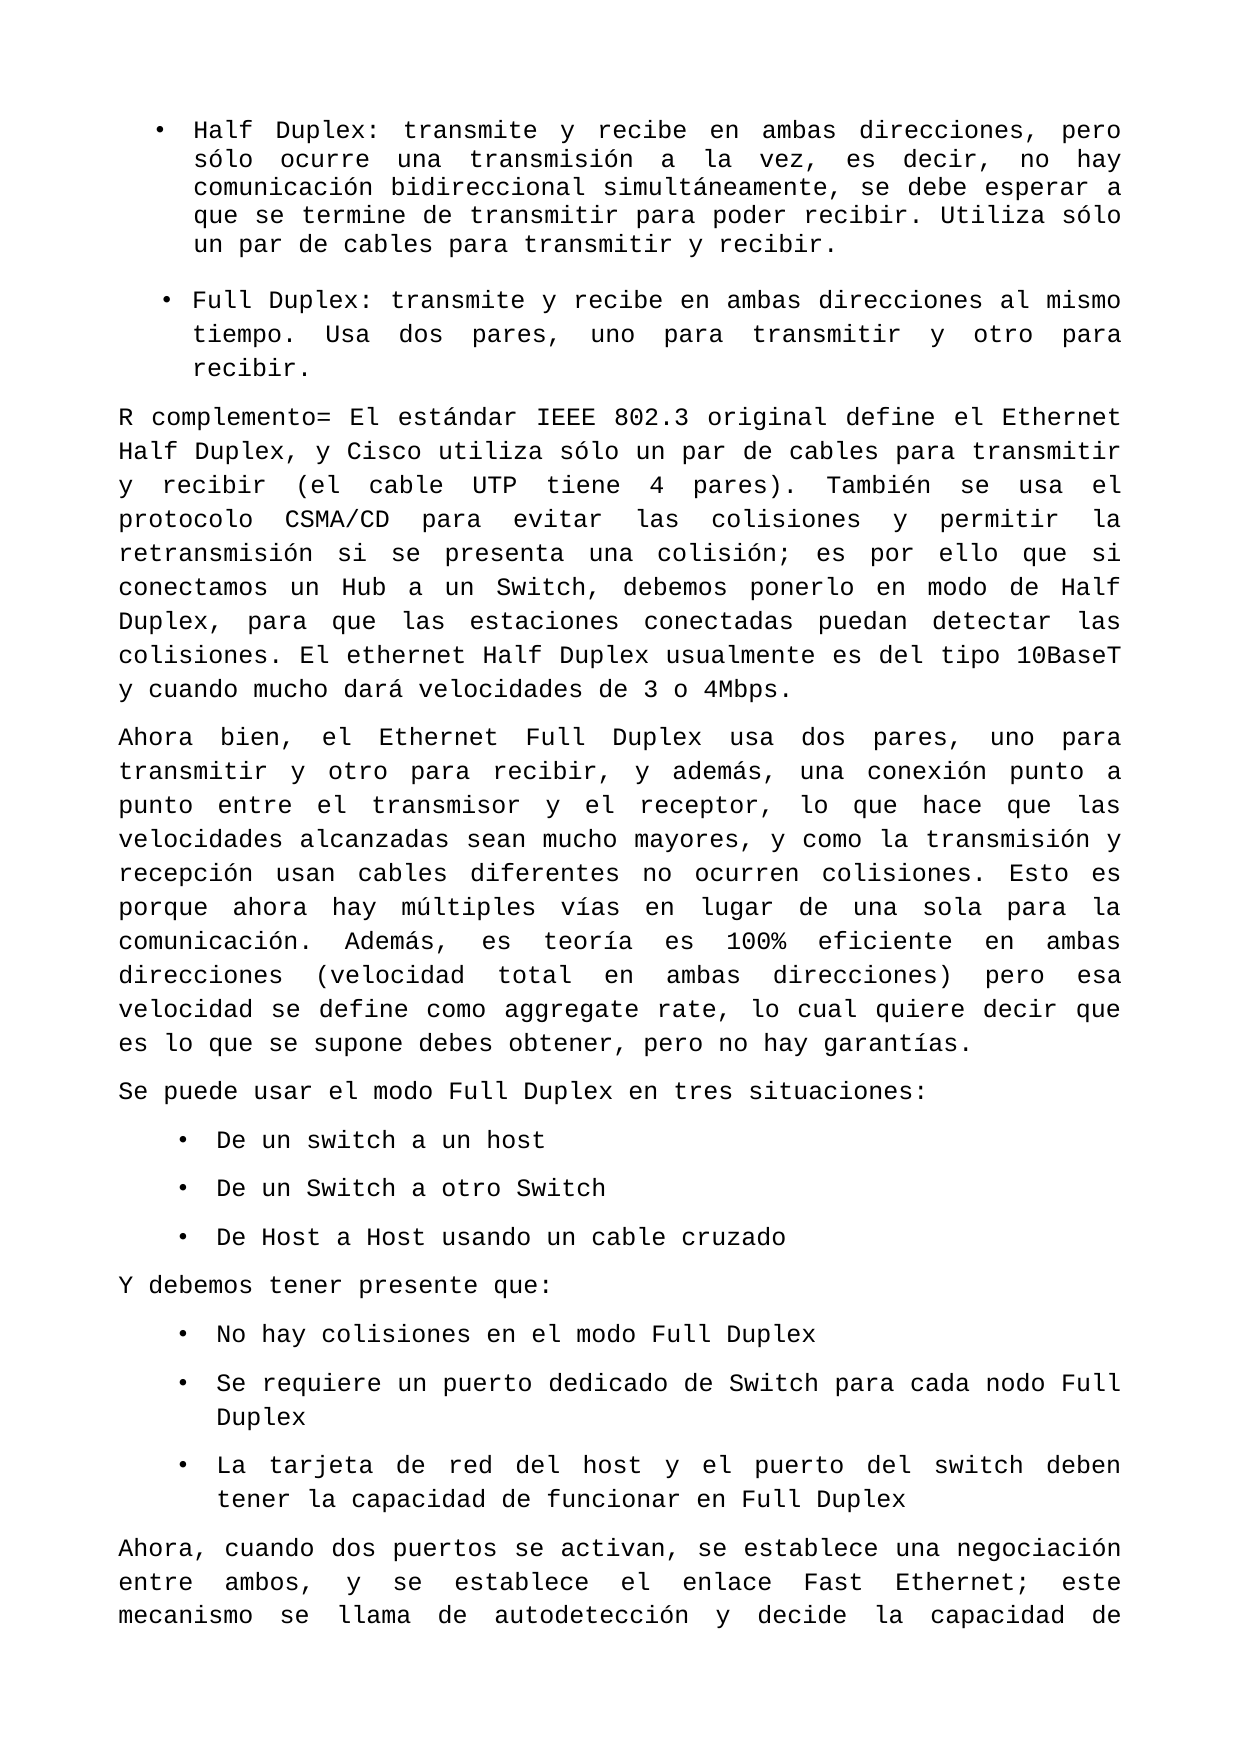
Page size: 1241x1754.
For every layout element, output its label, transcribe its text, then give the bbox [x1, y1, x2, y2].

text Y debemos tener presente que: [118, 1273, 1122, 1301]
list La tarjeta de red del host y el puerto del switch deben tener la capacidad de funcionar en Full Duplex [179, 1453, 1122, 1515]
text Ahora, cuando dos puertos se activan, se establece una negociación entre ambos, y se establece el enlace Fast Ethernet; este mecanismo se llama de autodetección y decide la capacidad de [118, 1535, 1122, 1631]
list Full Duplex: transmite y recibe en ambas direcciones al mismo tiempo. Usa dos pares, uno para transmitir y otro para recibir. [162, 288, 1122, 384]
list De un switch a un host [179, 1127, 1122, 1156]
list Half Duplex: transmite y recibe en ambas direcciones, pero sólo ocurre una transmisión a la vez, es decir, no hay comunicación bidireccional simultáneamente, se debe esperar a que se termine de transmitir para poder recibir. Utiliza sólo un par de cables para transmitir y recibir. [156, 118, 1122, 260]
text Ahora bien, el Ethernet Full Duplex usa dos pares, uno para transmitir y otro para recibir, y además, una conexión punto a punto entre el transmisor y el receptor, lo que hace que las velocidades alcanzadas sean mucho mayores, y como la transmisión y recepción usan cables diferentes no ocurren colisiones. Esto es porque ahora hay múltiples vías en lugar de una sola para la comunicación. Además, es teoría es 100% eficiente en ambas direcciones (velocidad total en ambas direcciones) pero esa velocidad se define como aggregate rate, lo cual quiere decir que es lo que se supone debes obtener, pero no hay garantías. [118, 725, 1122, 1059]
list De Host a Host usando un cable cruzado [179, 1224, 1122, 1253]
text R complemento= El estándar IEEE 802.3 original define el Ethernet Half Duplex, y Cisco utiliza sólo un par de cables para transmitir y recibir (el cable UTP tiene 4 pares). También se usa el protocolo CSMA/CD para evitar las colisiones y permitir la retransmisión si se presenta una colisión; es por ello que si conectamos un Hub a un Switch, debemos ponerlo en modo de Half Duplex, para que las estaciones conectadas puedan detectar las colisiones. El ethernet Half Duplex usualmente es del tipo 10BaseT y cuando mucho dará velocidades de 3 o 4Mbps. [118, 404, 1122, 704]
list No hay colisiones en el modo Full Duplex [179, 1322, 1122, 1350]
list De un Switch a otro Switch [179, 1176, 1122, 1204]
list Se requiere un puerto dedicado de Switch para cada nodo Full Duplex [179, 1370, 1122, 1432]
text Se puede usar el modo Full Duplex en tres situaciones: [118, 1079, 1122, 1107]
